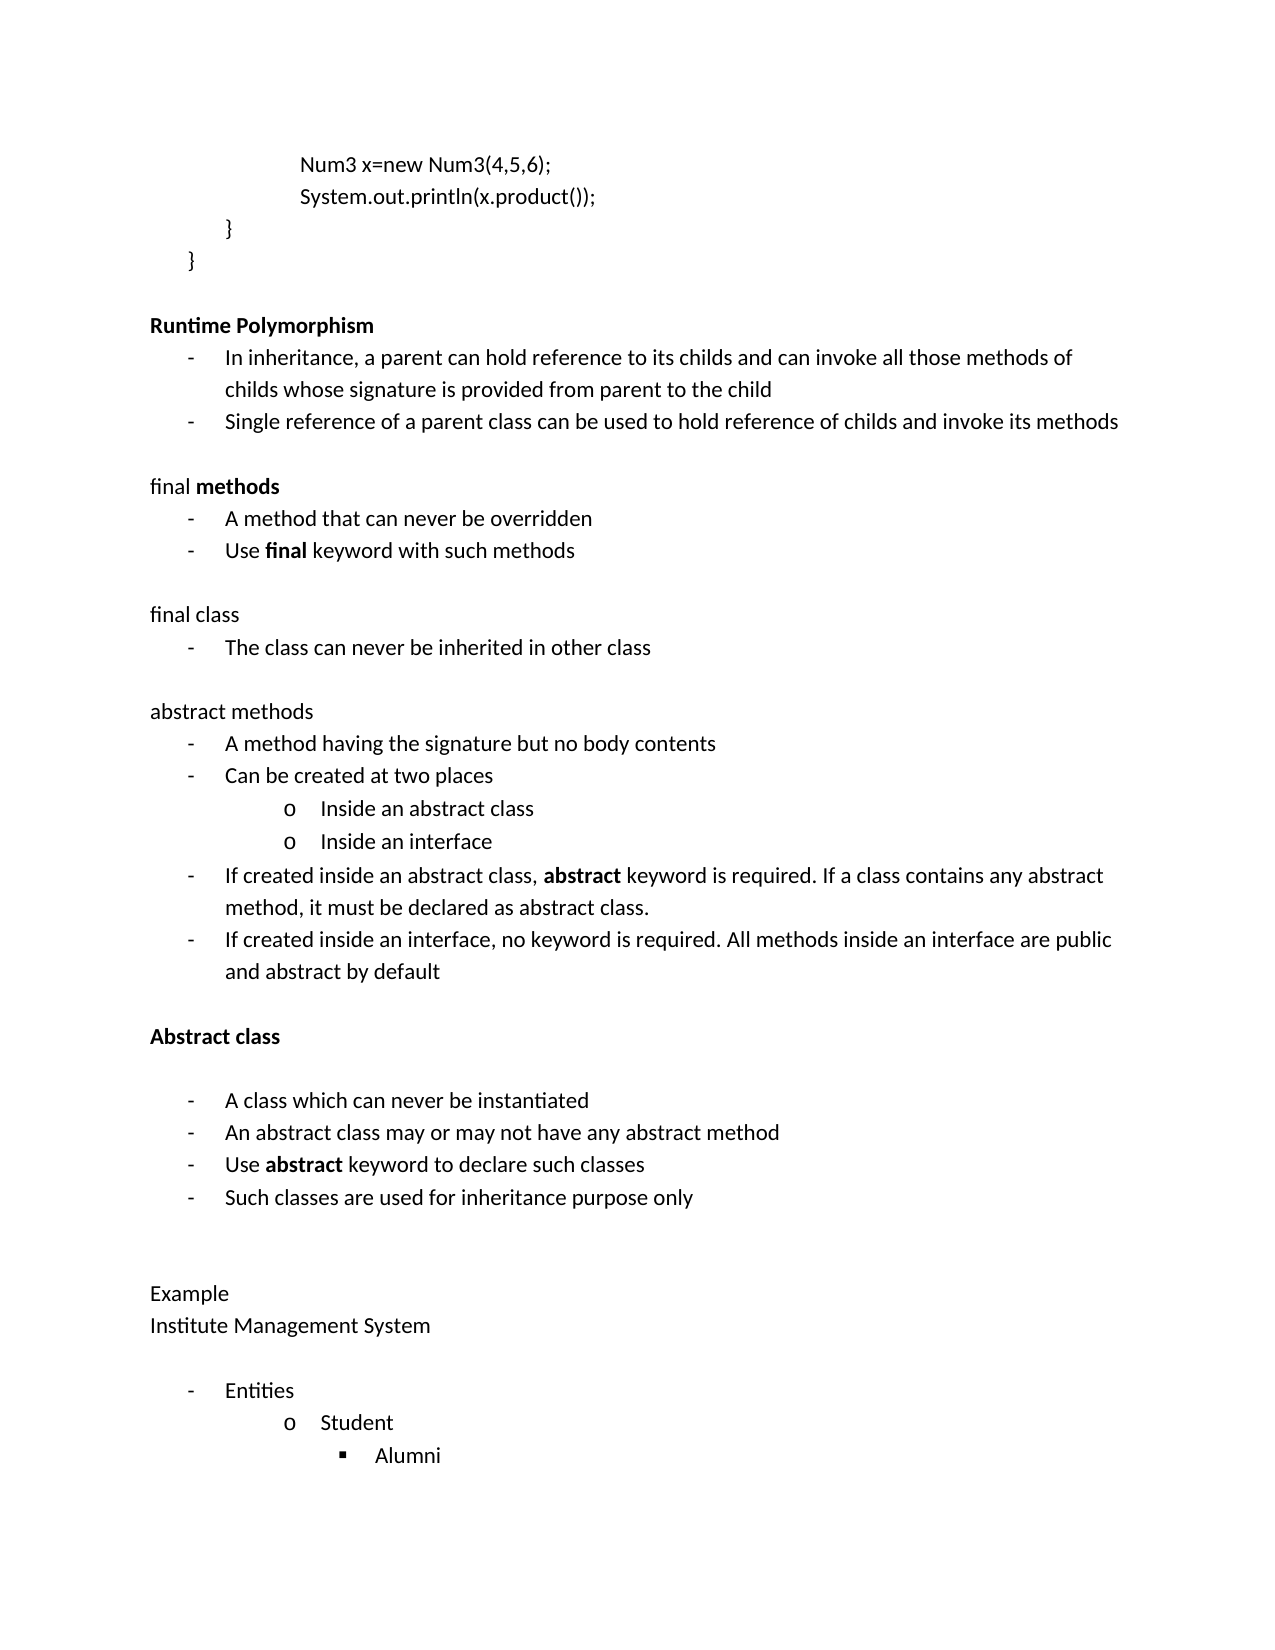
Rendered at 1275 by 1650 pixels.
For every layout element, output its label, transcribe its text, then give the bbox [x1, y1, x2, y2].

list A class which can never be instantiated [187, 1086, 1125, 1114]
list Entities [187, 1376, 1125, 1404]
list In inheritance, a parent can hold reference to its childs and can invoke all those methods of childs whose signature is provided from parent to the child [187, 343, 1125, 403]
list Student [283, 1408, 1125, 1437]
list If created inside an abstract class, abstract keyword is required. If a class contains any abstract method, it must be declared as abstract class. [187, 861, 1125, 921]
list A method having the signature but no body contents [187, 729, 1125, 757]
text } [187, 247, 1125, 274]
list An abstract class may or may not have any abstract method [187, 1118, 1125, 1146]
list If created inside an interface, no keyword is required. All methods inside an interface are public and abstract by default [187, 925, 1125, 985]
text final methods [150, 472, 1125, 500]
text Example [150, 1279, 1125, 1307]
list Can be created at two places [187, 762, 1125, 789]
list Inside an abstract class [283, 794, 1125, 823]
text Num3 x=new Num3(4,5,6); [187, 150, 1125, 178]
list Inside an interface [283, 827, 1125, 856]
text Abstract class [150, 1022, 1125, 1050]
text Runtime Polymorphism [150, 311, 1125, 339]
text System.out.println(x.product()); [187, 182, 1125, 210]
text } [187, 214, 1125, 242]
list Use final keyword with such methods [187, 536, 1125, 564]
list Alumni [337, 1442, 1125, 1469]
text final class [150, 601, 1125, 629]
list Use abstract keyword to declare such classes [187, 1151, 1125, 1178]
list A method that can never be overridden [187, 504, 1125, 532]
list Single reference of a parent class can be used to hold reference of childs and invoke its methods [187, 407, 1125, 436]
list The class can never be inherited in other class [187, 633, 1125, 661]
text abstract methods [150, 697, 1125, 725]
text Institute Management System [150, 1311, 1125, 1339]
list Such classes are used for inheritance purpose only [187, 1183, 1125, 1211]
